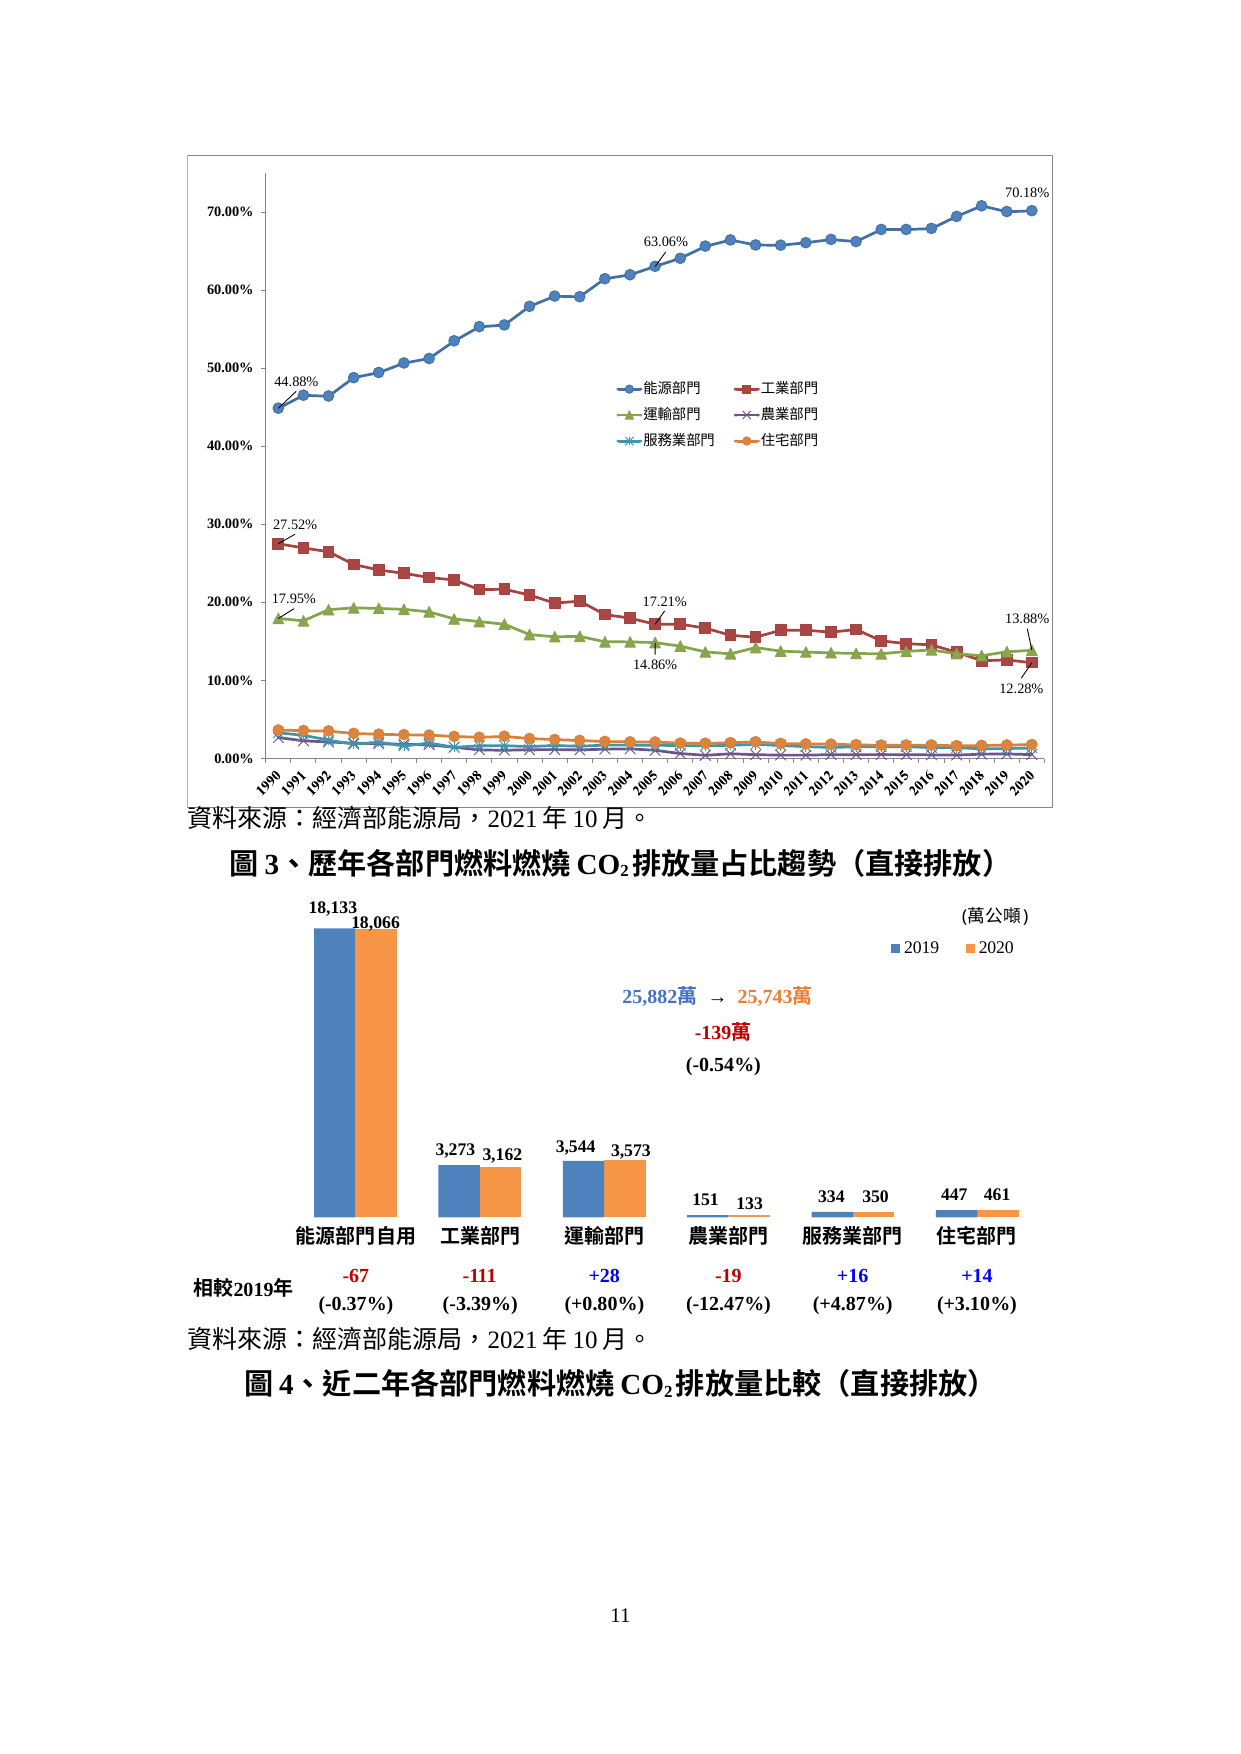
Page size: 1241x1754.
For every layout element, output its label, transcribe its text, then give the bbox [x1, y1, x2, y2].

text 資料來源：經濟部能源局，2021年10月。 [187, 808, 1028, 833]
text 圖4、近二年各部門燃料燃燒CO2排放量比較（直接排放） [187, 1353, 1053, 1405]
text 圖3、歷年各部門燃料燃燒CO2排放量占比趨勢（直接排放） [187, 833, 1053, 885]
text 資料來源：經濟部能源局，2021年10月。 [187, 1328, 1028, 1353]
